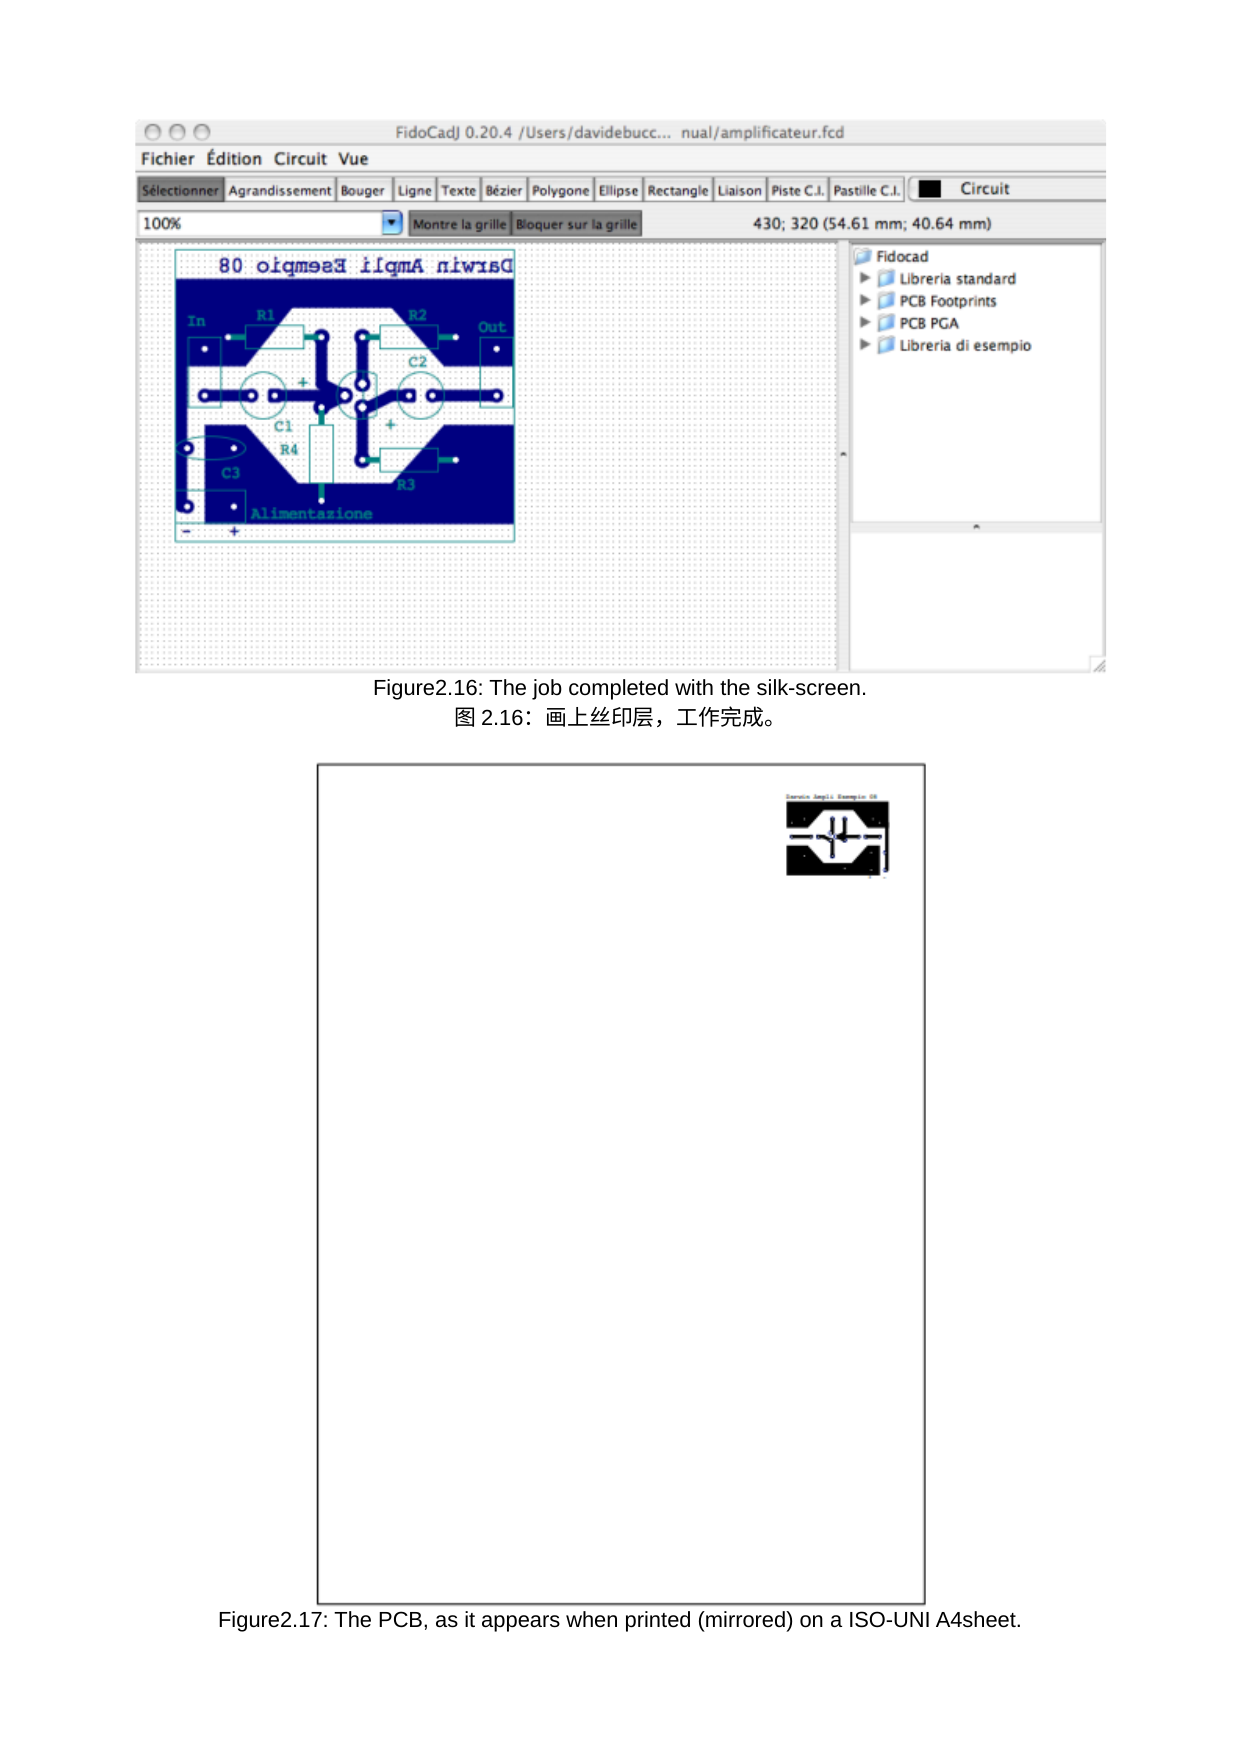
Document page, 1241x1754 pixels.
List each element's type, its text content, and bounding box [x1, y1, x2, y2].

picture [314, 760, 926, 1608]
subtitle Figure2.16: The job completed with the silk-screen. [118, 118, 1122, 699]
subtitle Figure2.17: The PCB, as it appears when printed (mirrored) on a ISO-UNI A4sheet. [118, 756, 1122, 1632]
picture [134, 118, 1107, 675]
subtitle 图2.16：画上丝印层，工作完成。 [118, 699, 1122, 731]
